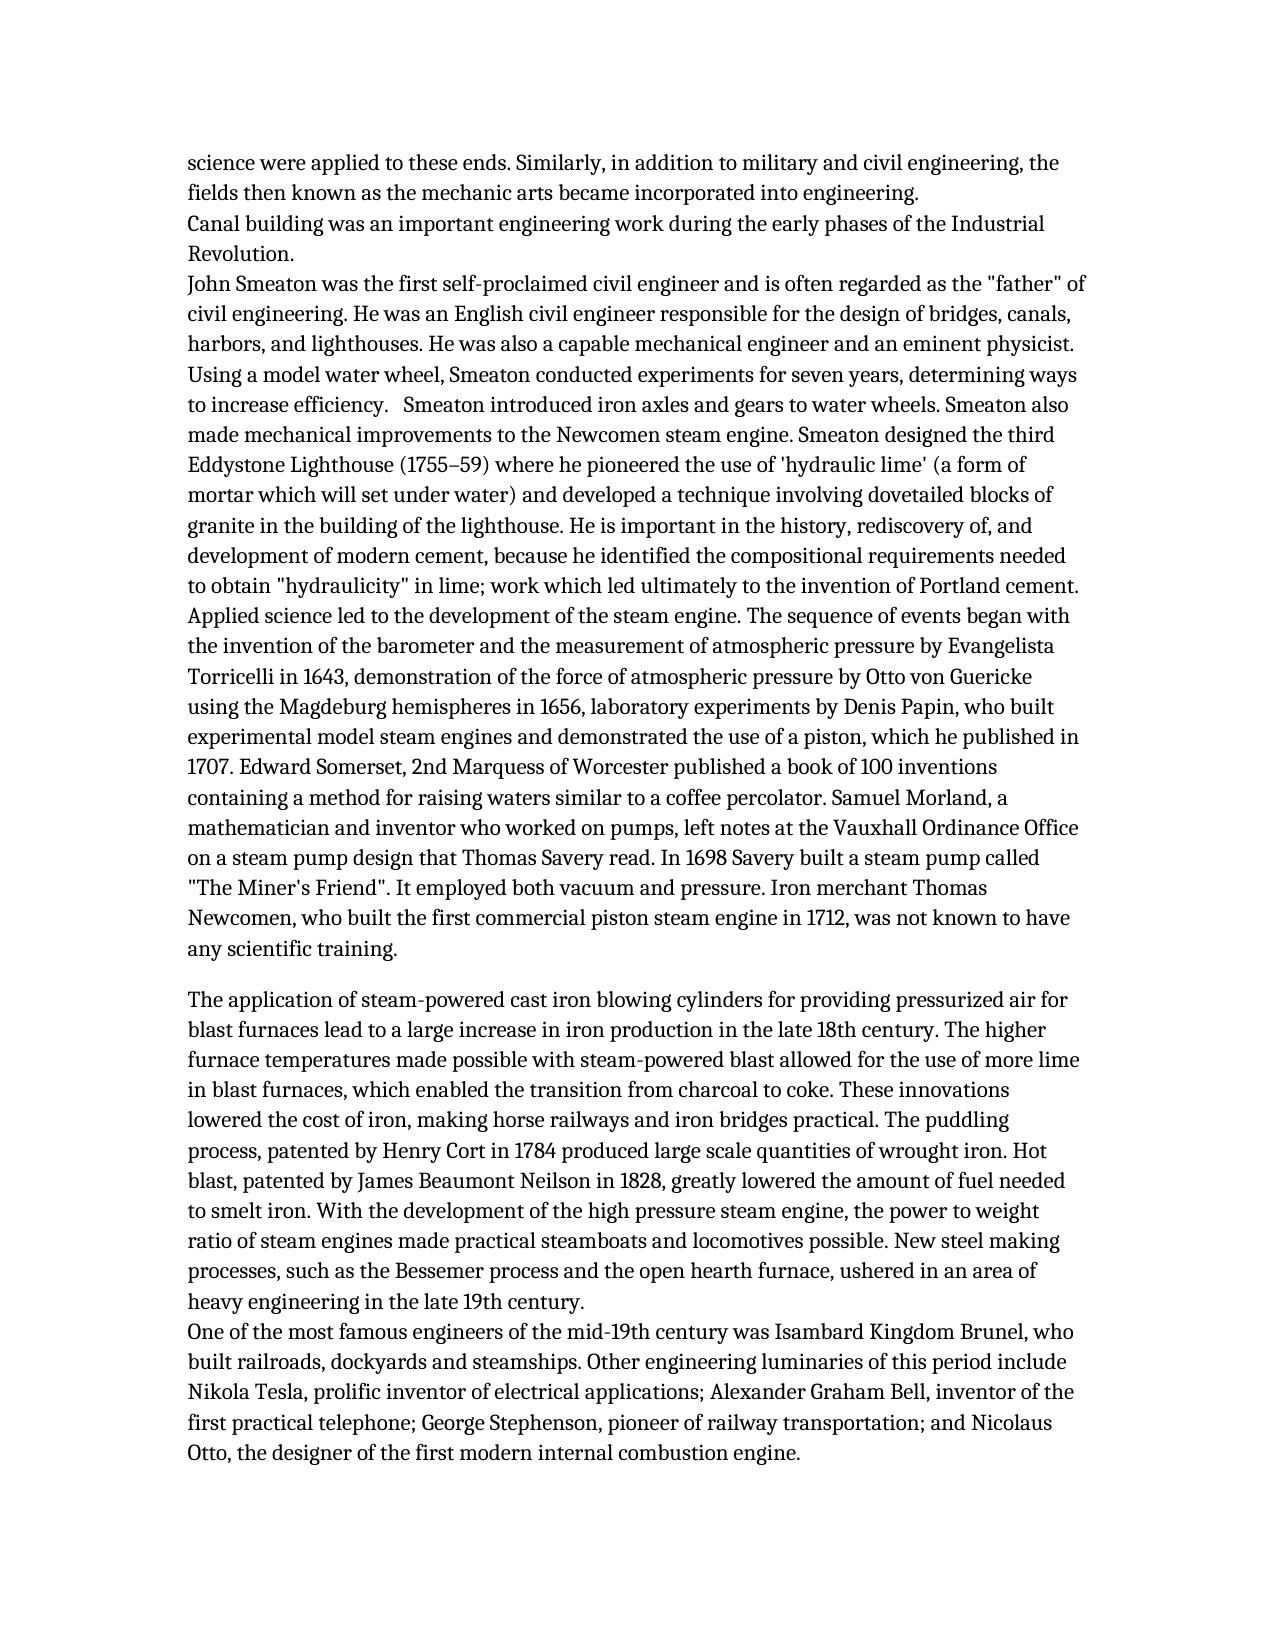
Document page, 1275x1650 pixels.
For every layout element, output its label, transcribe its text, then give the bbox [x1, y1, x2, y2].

text science were applied to these ends. Similarly, in addition to military and civil engineering, the fields then known as the mechanic arts became incorporated into engineering. Canal building was an important engineering work during the early phases of the Industrial Revolution. John Smeaton was the first self-proclaimed civil engineer and is often regarded as the "father" of civil engineering. He was an English civil engineer responsible for the design of bridges, canals, harbors, and lighthouses. He was also a capable mechanical engineer and an eminent physicist. Using a model water wheel, Smeaton conducted experiments for seven years, determining ways to increase efficiency. Smeaton introduced iron axles and gears to water wheels. Smeaton also made mechanical improvements to the Newcomen steam engine. Smeaton designed the third Eddystone Lighthouse (1755–59) where he pioneered the use of 'hydraulic lime' (a form of mortar which will set under water) and developed a technique involving dovetailed blocks of granite in the building of the lighthouse. He is important in the history, rediscovery of, and development of modern cement, because he identified the compositional requirements needed to obtain "hydraulicity" in lime; work which led ultimately to the invention of Portland cement. Applied science led to the development of the steam engine. The sequence of events began with the invention of the barometer and the measurement of atmospheric pressure by Evangelista Torricelli in 1643, demonstration of the force of atmospheric pressure by Otto von Guericke using the Magdeburg hemispheres in 1656, laboratory experiments by Denis Papin, who built experimental model steam engines and demonstrated the use of a piston, which he published in 1707. Edward Somerset, 2nd Marquess of Worcester published a book of 100 inventions containing a method for raising waters similar to a coffee percolator. Samuel Morland, a mathematician and inventor who worked on pumps, left notes at the Vauxhall Ordinance Office on a steam pump design that Thomas Savery read. In 1698 Savery built a steam pump called "The Miner's Friend". It employed both vacuum and pressure. Iron merchant Thomas Newcomen, who built the first commercial piston steam engine in 1712, was not known to have any scientific training. [187, 150, 1087, 962]
text The application of steam-powered cast iron blowing cylinders for providing pressurized air for blast furnaces lead to a large increase in iron production in the late 18th century. The higher furnace temperatures made possible with steam-powered blast allowed for the use of more lime in blast furnaces, which enabled the transition from charcoal to coke. These innovations lowered the cost of iron, making horse railways and iron bridges practical. The puddling process, patented by Henry Cort in 1784 produced large scale quantities of wrought iron. Hot blast, patented by James Beaumont Neilson in 1828, greatly lowered the amount of fuel needed to smelt iron. With the development of the high pressure steam engine, the power to weight ratio of steam engines made practical steamboats and locomotives possible. New steel making processes, such as the Bessemer process and the open hearth furnace, ushered in an area of heavy engineering in the late 19th century. One of the most famous engineers of the mid-19th century was Isambard Kingdom Brunel, who built railroads, dockyards and steamships. Other engineering luminaries of this period include Nikola Tesla, prolific inventor of electrical applications; Alexander Graham Bell, inventor of the first practical telephone; George Stephenson, pioneer of railway transportation; and Nicolaus Otto, the designer of the first modern internal combustion engine. [187, 986, 1087, 1466]
